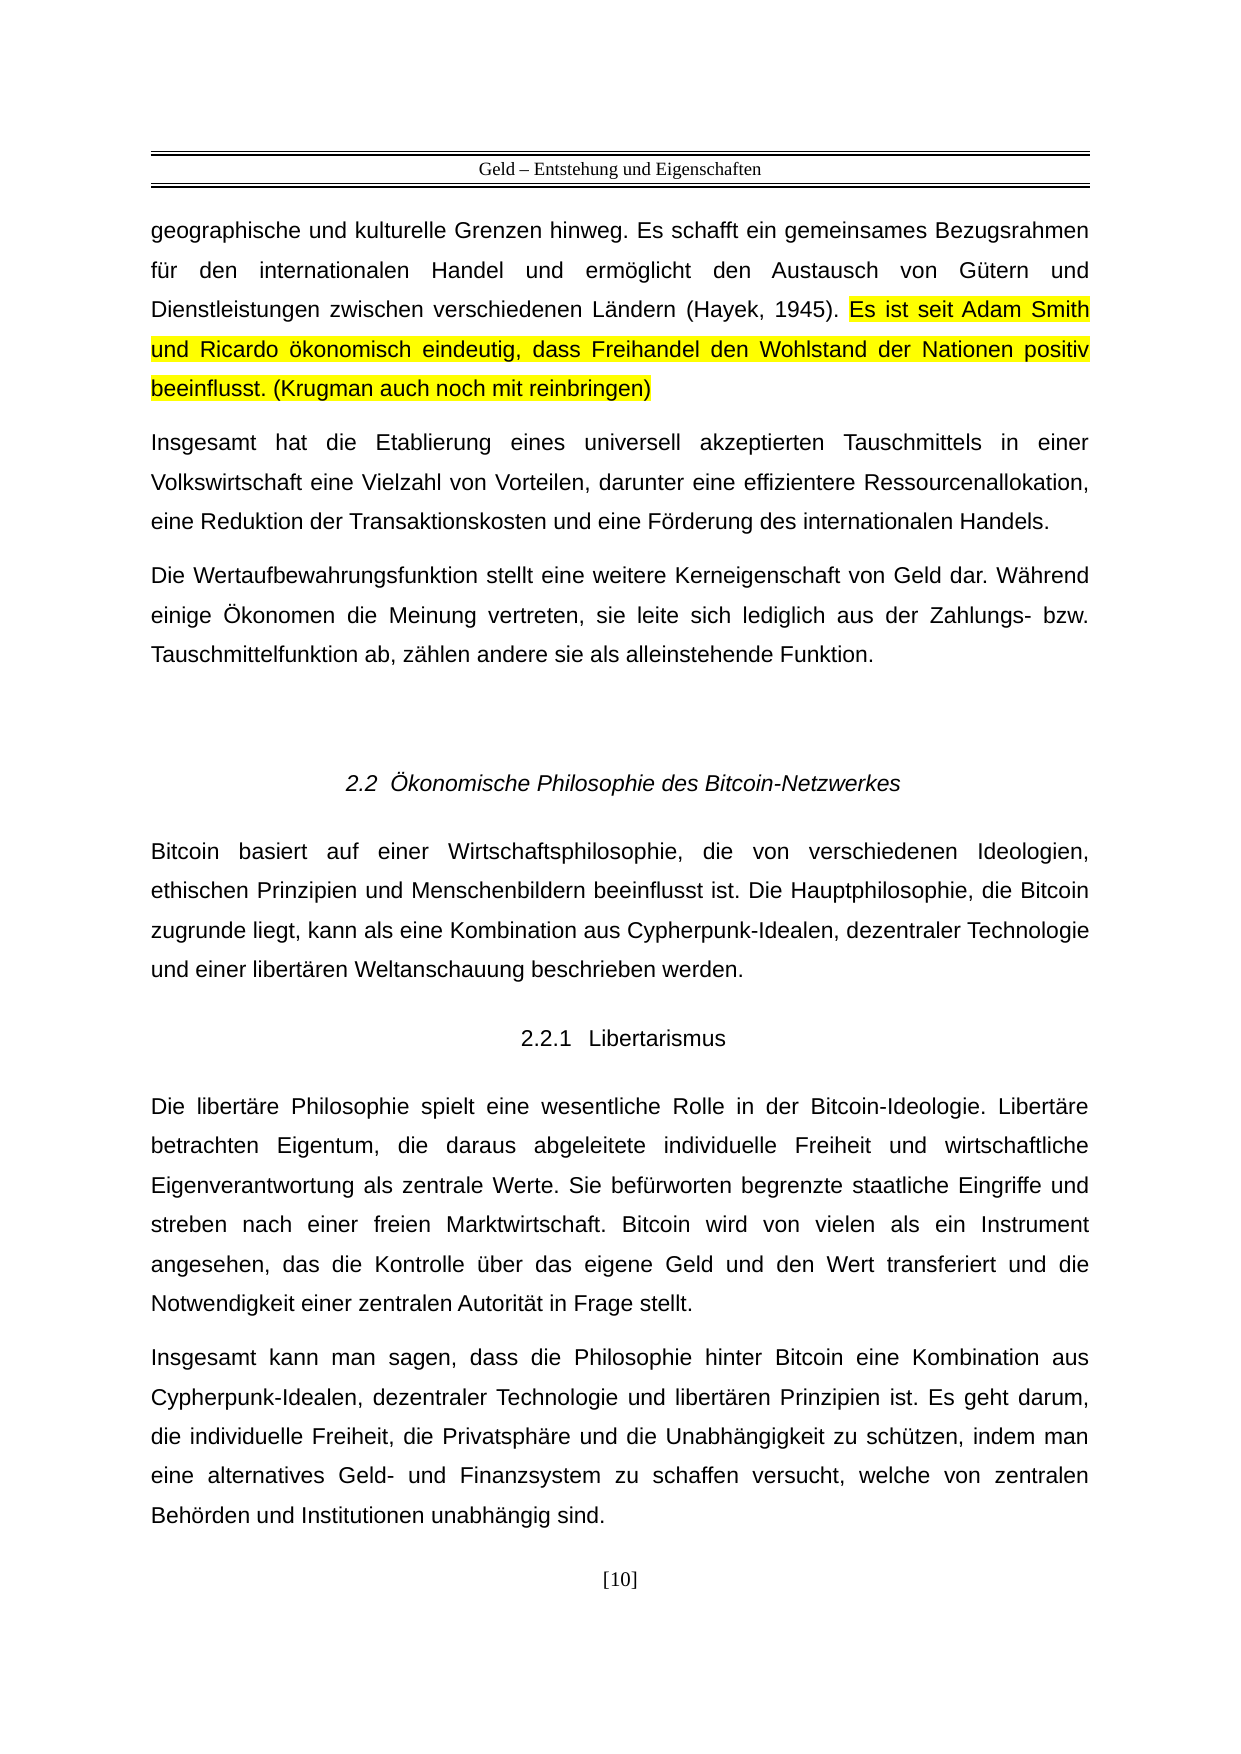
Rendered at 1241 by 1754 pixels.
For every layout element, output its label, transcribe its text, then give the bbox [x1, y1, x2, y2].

text Die Wertaufbewahrungsfunktion stellt eine weitere Kerneigenschaft von Geld dar. Während einige Ökonomen die Meinung vertreten, sie leite sich lediglich aus der Zahlungs- bzw. Tauschmittelfunktion ab, zählen andere sie als alleinstehende Funktion. [151, 562, 1090, 667]
text Insgesamt hat die Etablierung eines universell akzeptierten Tauschmittels in einer Volkswirtschaft eine Vielzahl von Vorteilen, darunter eine effizientere Ressourcenallokation, eine Reduktion der Transaktionskosten und eine Förderung des internationalen Handels. [151, 429, 1090, 534]
subtitle Libertarismus [151, 1025, 1090, 1051]
text Die libertäre Philosophie spielt eine wesentliche Rolle in der Bitcoin-Ideologie. Libertäre betrachten Eigentum, die daraus abgeleitete individuelle Freiheit und wirtschaftliche Eigenverantwortung als zentrale Werte. Sie befürworten begrenzte staatliche Eingriffe und streben nach einer freien Marktwirtschaft. Bitcoin wird von vielen als ein Instrument angesehen, das die Kontrolle über das eigene Geld und den Wert transferiert und die Notwendigkeit einer zentralen Autorität in Frage stellt. [151, 1093, 1090, 1316]
text Bitcoin basiert auf einer Wirtschaftsphilosophie, die von verschiedenen Ideologien, ethischen Prinzipien und Menschenbildern beeinflusst ist. Die Hauptphilosophie, die Bitcoin zugrunde liegt, kann als eine Kombination aus Cypherpunk-Idealen, dezentraler Technologie und einer libertären Weltanschauung beschrieben werden. [151, 838, 1090, 982]
text geographische und kulturelle Grenzen hinweg. Es schafft ein gemeinsames Bezugsrahmen für den internationalen Handel und ermöglicht den Austausch von Gütern und Dienstleistungen zwischen verschiedenen Ländern (Hayek, 1945). Es ist seit Adam Smith und Ricardo ökonomisch eindeutig, dass Freihandel den Wohlstand der Nationen positiv beeinflusst. (Krugman auch noch mit reinbringen) [151, 217, 1090, 401]
subtitle Ökonomische Philosophie des Bitcoin-Netzwerkes [151, 770, 1090, 796]
text Insgesamt kann man sagen, dass die Philosophie hinter Bitcoin eine Kombination aus Cypherpunk-Idealen, dezentraler Technologie und libertären Prinzipien ist. Es geht darum, die individuelle Freiheit, die Privatsphäre und die Unabhängigkeit zu schützen, indem man eine alternatives Geld- und Finanzsystem zu schaffen versucht, welche von zentralen Behörden und Institutionen unabhängig sind. [151, 1344, 1090, 1528]
